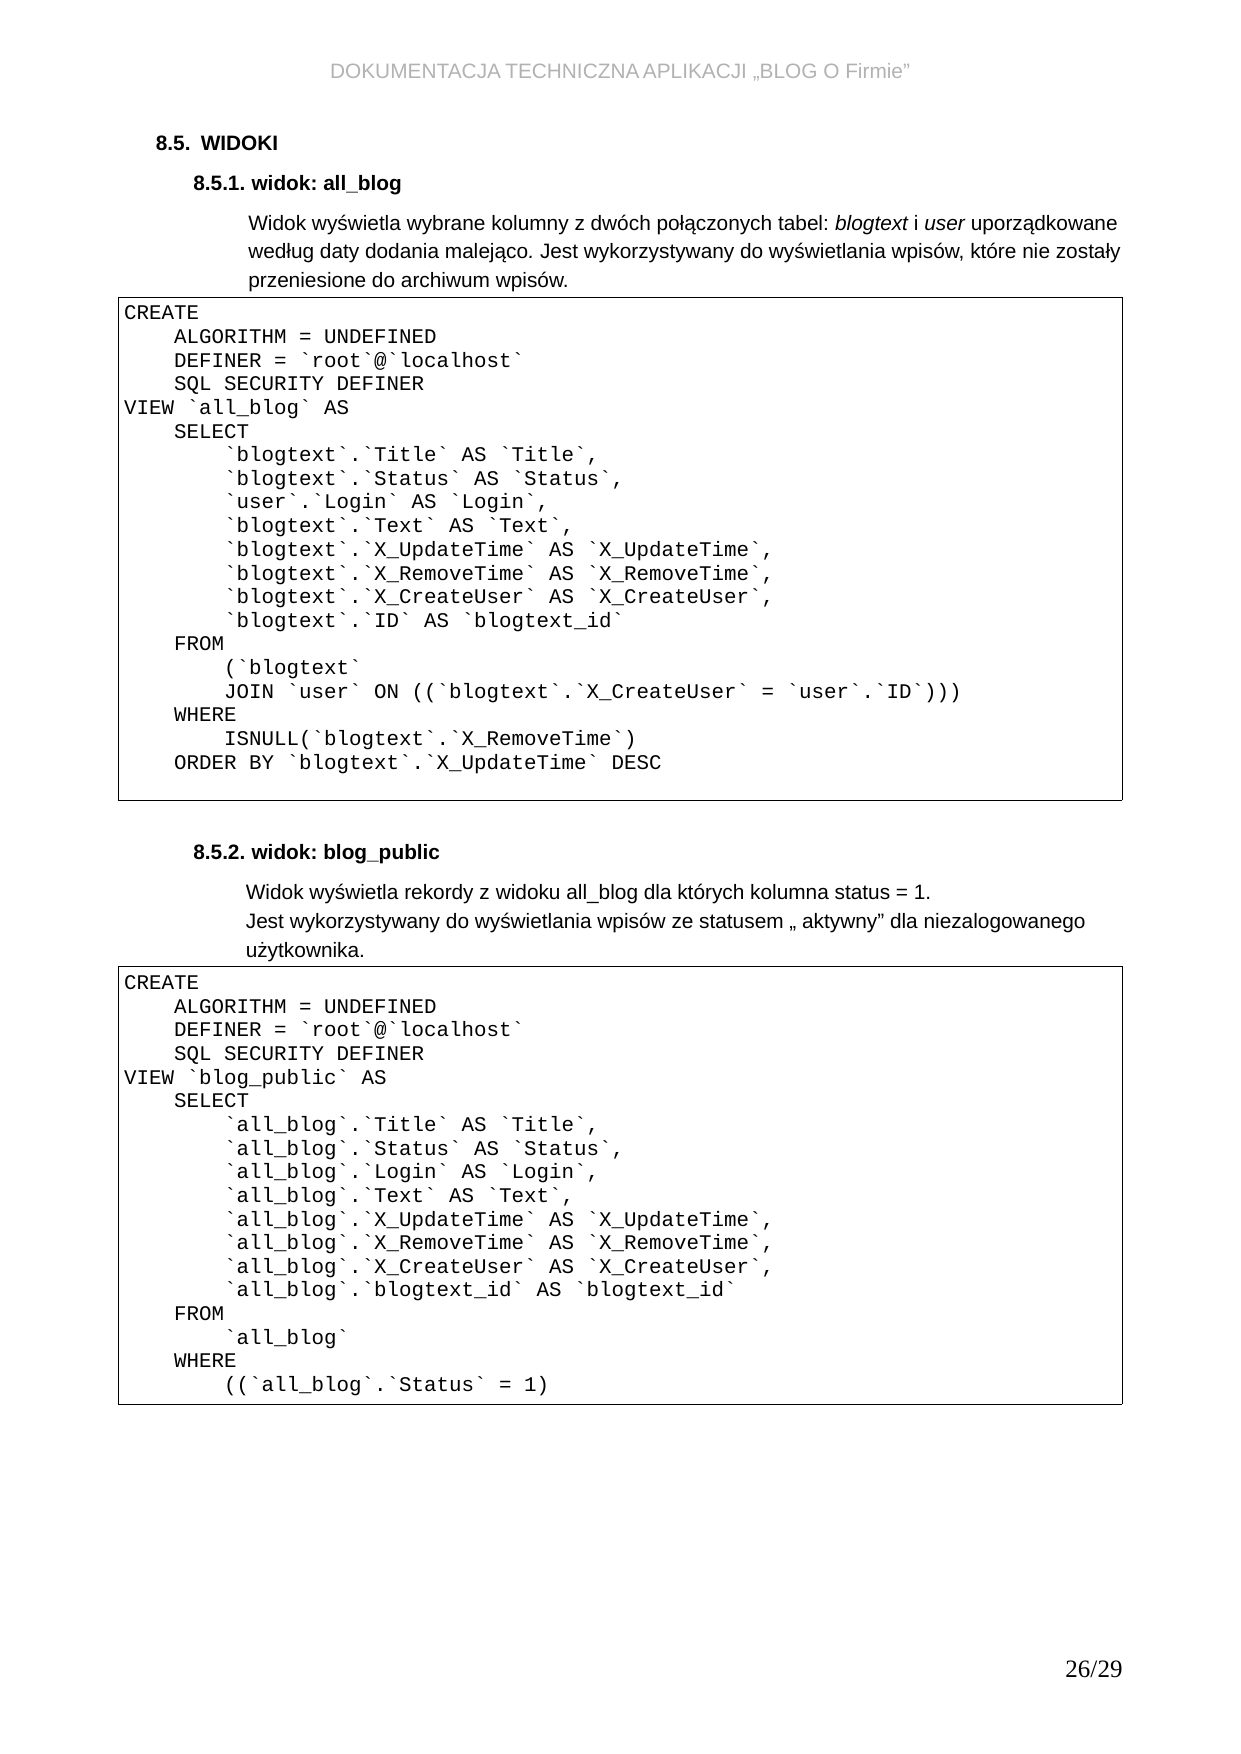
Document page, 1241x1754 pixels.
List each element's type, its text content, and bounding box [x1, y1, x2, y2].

list widok: all_blog [193, 170, 1122, 194]
list Widok wyświetla rekordy z widoku all_blog dla których kolumna status = 1. [193, 880, 1122, 904]
list Widok wyświetla wybrane kolumny z dwóch połączonych tabel: blogtext i user uporządkowane według daty dodania malejąco. Jest wykorzystywany do wyświetlania wpisów, które nie zostały przeniesione do archiwum wpisów. [248, 210, 1122, 292]
table_header CREATE ALGORITHM = UNDEFINED DEFINER = `root`@`localhost` SQL SECURITY DEFINER VIEW `all_blog` AS SELECT `blogtext`.`Title` AS `Title`, `blogtext`.`Status` AS `Status`, `user`.`Login` AS `Login`, `blogtext`.`Text` AS `Text`, `blogtext`.`X_UpdateTime` AS `X_UpdateTime`, `blogtext`.`X_RemoveTime` AS `X_RemoveTime`, `blogtext`.`X_CreateUser` AS `X_CreateUser`, `blogtext`.`ID` AS `blogtext_id` FROM (`blogtext` JOIN `user` ON ((`blogtext`.`X_CreateUser` = `user`.`ID`))) WHERE ISNULL(`blogtext`.`X_RemoveTime`) ORDER BY `blogtext`.`X_UpdateTime` DESC [119, 298, 1122, 800]
list widok: blog_public [193, 840, 1122, 864]
list Jest wykorzystywany do wyświetlania wpisów ze statusem „ aktywny” dla niezalogowanego użytkownika. [193, 909, 1122, 961]
list Widoki [156, 130, 1122, 154]
table_header CREATE ALGORITHM = UNDEFINED DEFINER = `root`@`localhost` SQL SECURITY DEFINER VIEW `blog_public` AS SELECT `all_blog`.`Title` AS `Title`, `all_blog`.`Status` AS `Status`, `all_blog`.`Login` AS `Login`, `all_blog`.`Text` AS `Text`, `all_blog`.`X_UpdateTime` AS `X_UpdateTime`, `all_blog`.`X_RemoveTime` AS `X_RemoveTime`, `all_blog`.`X_CreateUser` AS `X_CreateUser`, `all_blog`.`blogtext_id` AS `blogtext_id` FROM `all_blog` WHERE ((`all_blog`.`Status` = 1) [119, 967, 1122, 1403]
